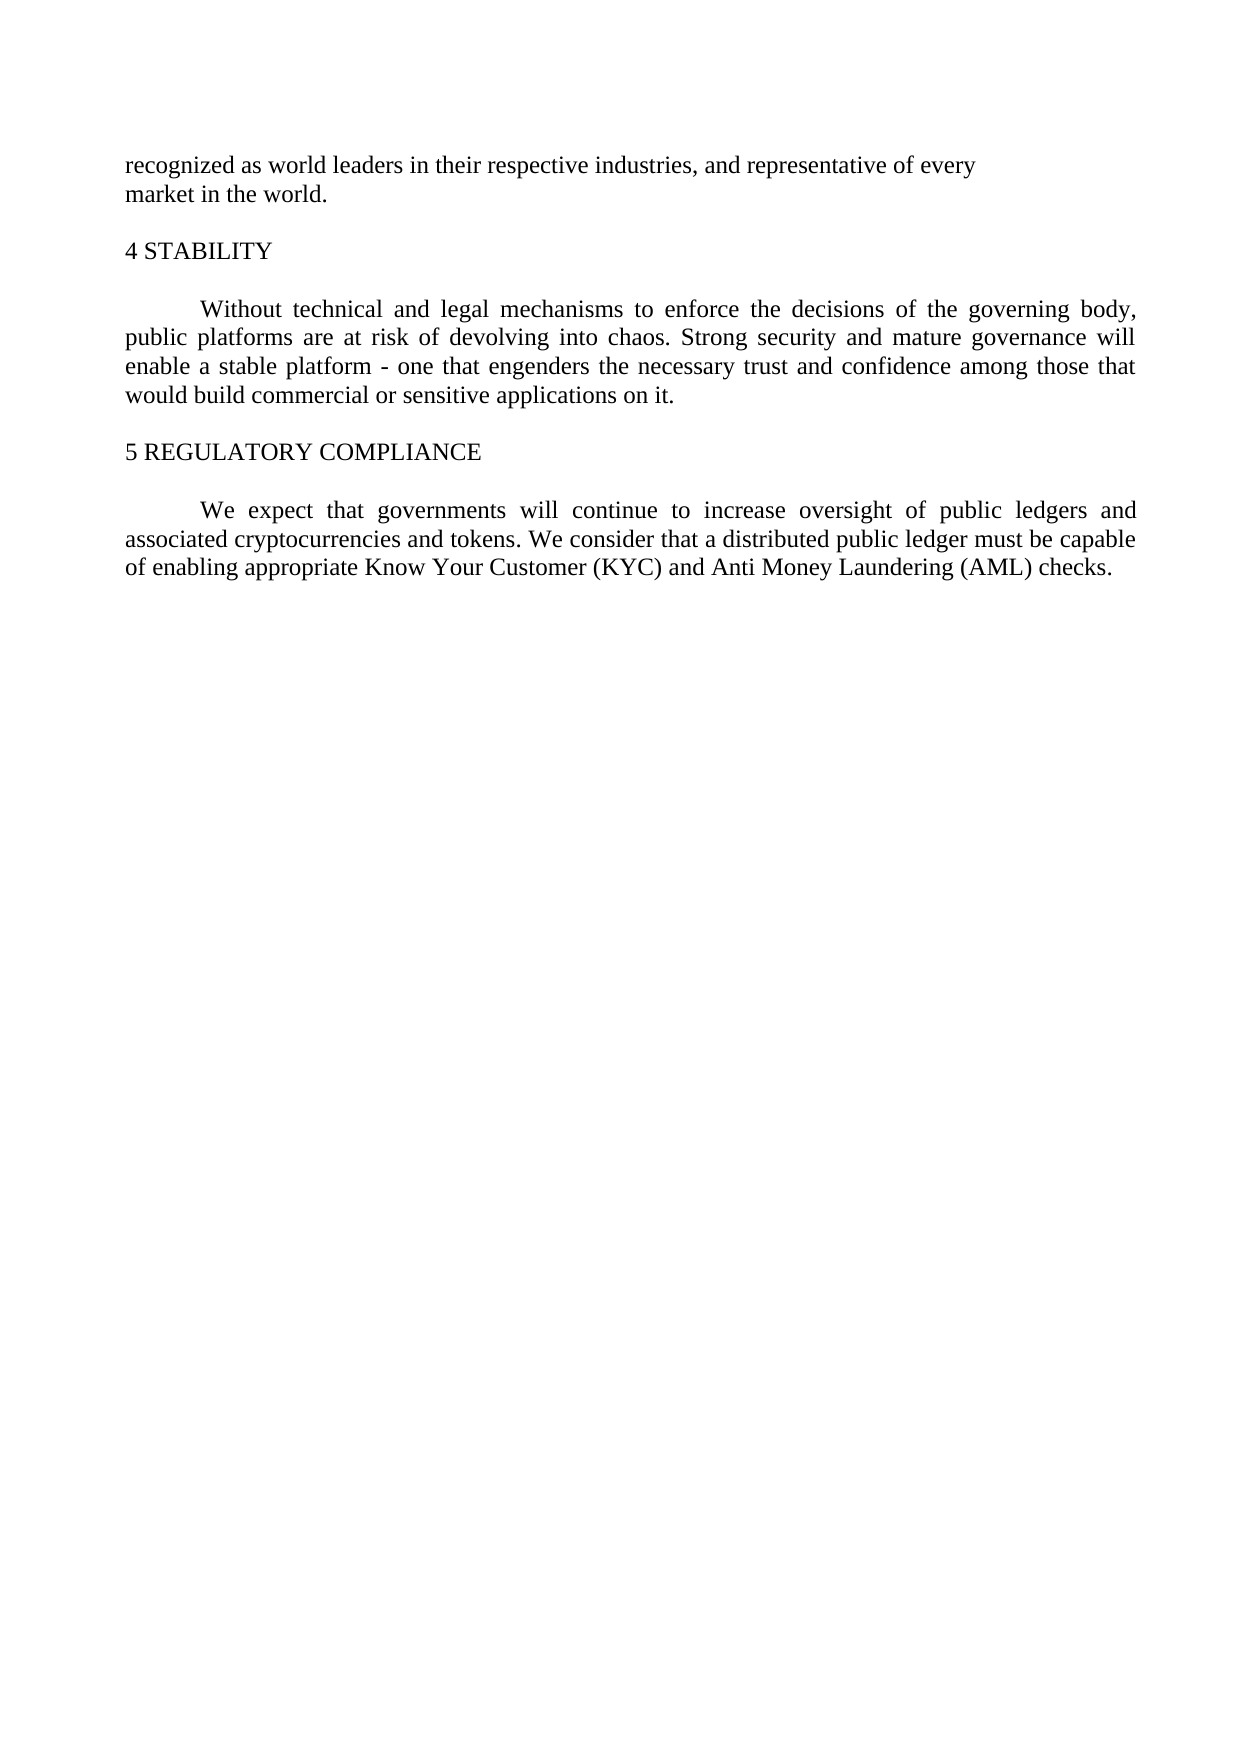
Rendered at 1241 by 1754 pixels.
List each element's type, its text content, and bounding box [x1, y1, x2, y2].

text 4 STABILITY [125, 236, 1137, 265]
text 5 REGULATORY COMPLIANCE [125, 437, 1137, 466]
text We expect that governments will continue to increase oversight of public ledgers and associated cryptocurrencies and tokens. We consider that a distributed public ledger must be capable of enabling appropriate Know Your Customer (KYC) and Anti Money Laundering (AML) checks. [125, 495, 1137, 581]
text recognized as world leaders in their respective industries, and representative of every [125, 150, 1137, 179]
text market in the world. [125, 179, 1137, 207]
text Without technical and legal mechanisms to enforce the decisions of the governing body, public platforms are at risk of devolving into chaos. Strong security and mature governance will enable a stable platform - one that engenders the necessary trust and confidence among those that would build commercial or sensitive applications on it. [125, 294, 1137, 409]
